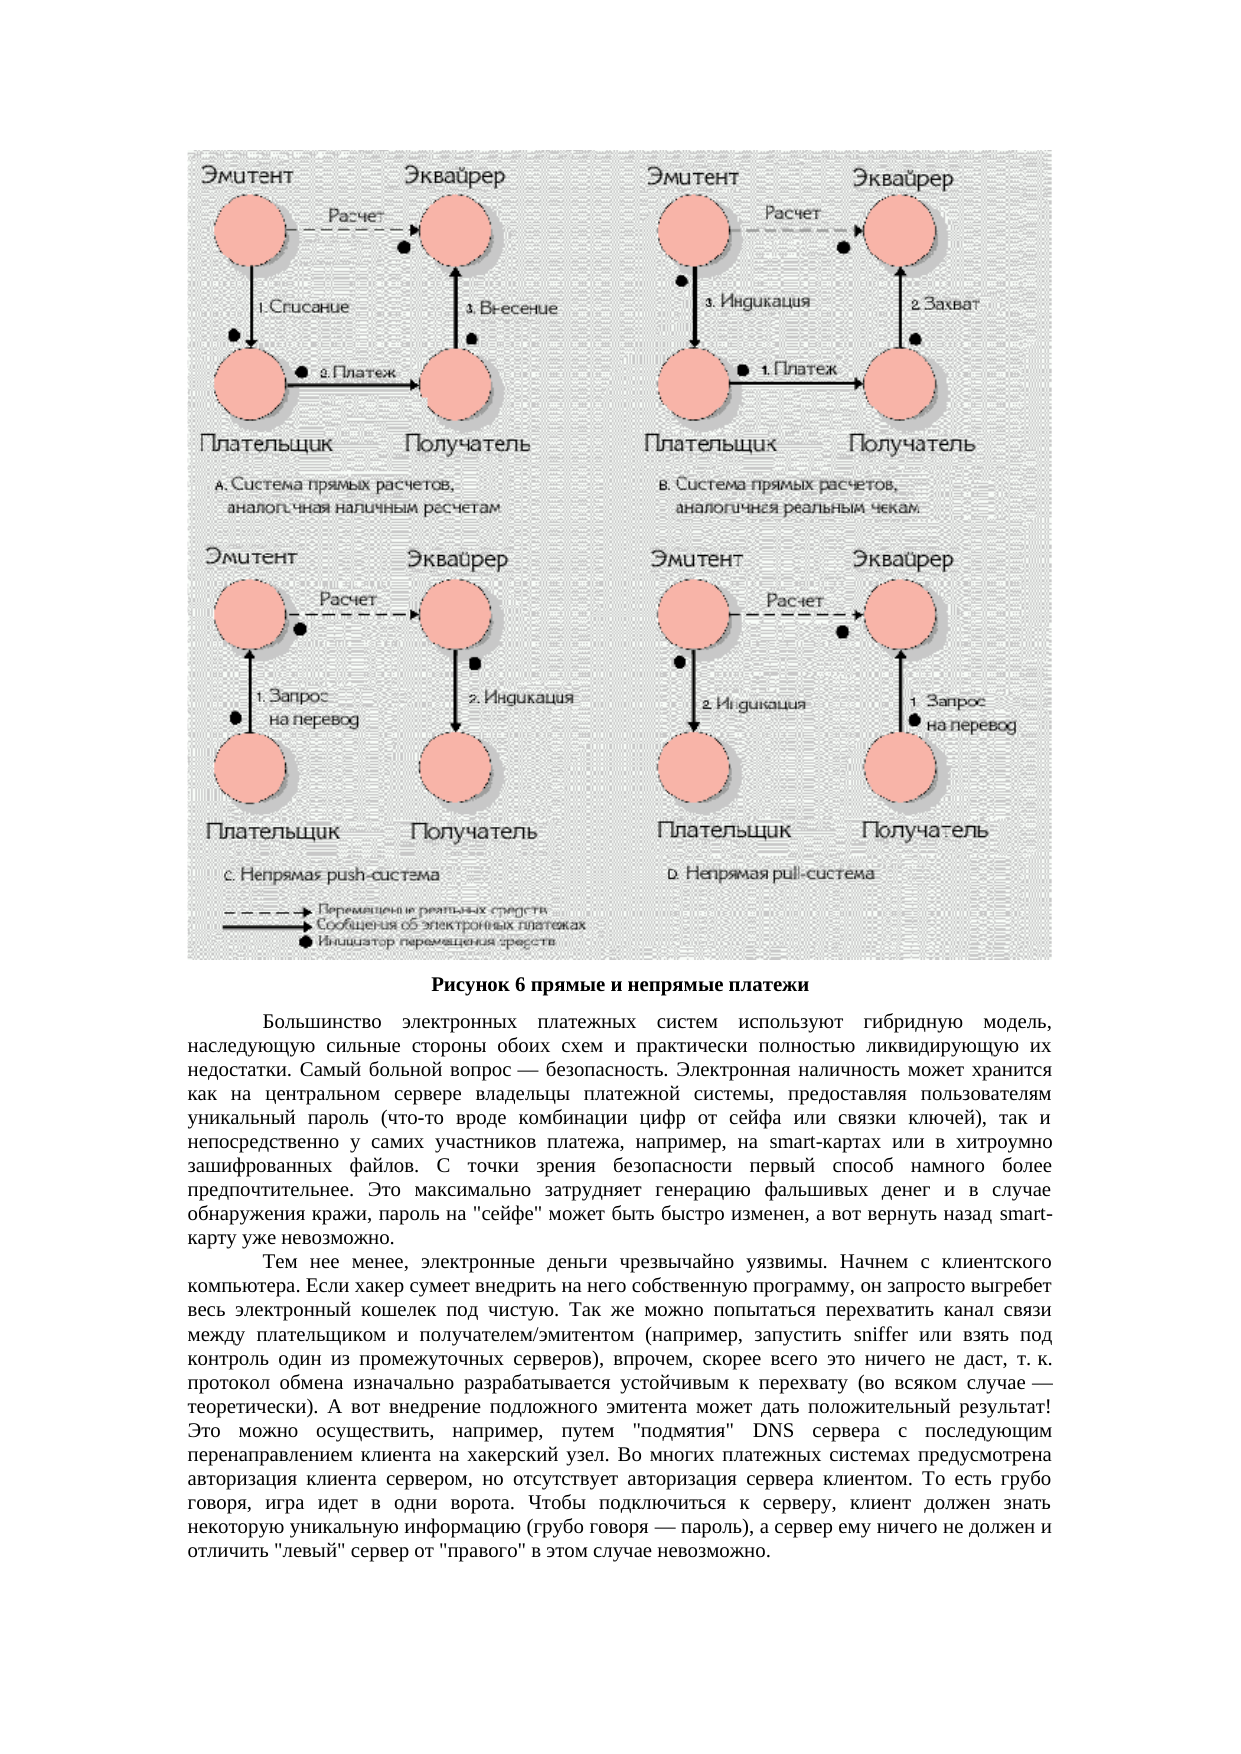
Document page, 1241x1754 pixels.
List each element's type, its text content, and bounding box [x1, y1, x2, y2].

text Рисунок 6 прямые и непрямые платежи [187, 972, 1053, 996]
picture [187, 150, 1052, 960]
text Тем нее менее, электронные деньги чрезвычайно уязвимы. Начнем с клиентского компьютера. Если хакер сумеет внедрить на него собственную программу, он запросто выгребет весь электронный кошелек под чистую. Так же можно попытаться перехватить канал связи между плательщиком и получателем/эмитентом (например, запустить sniffer или взять под контроль один из промежуточных серверов), впрочем, скорее всего это ничего не даст, т. к. протокол обмена изначально разрабатывается устойчивым к перехвату (во всяком случае — теоретически). А вот внедрение подложного эмитента может дать положительный результат! Это можно осуществить, например, путем "подмятия" DNS сервера с последующим перенаправлением клиента на хакерский узел. Во многих платежных системах предусмотрена авторизация клиента сервером, но отсутствует авторизация сервера клиентом. То есть грубо говоря, игра идет в одни ворота. Чтобы подключиться к серверу, клиент должен знать некоторую уникальную информацию (грубо говоря — пароль), а сервер ему ничего не должен и отличить "левый" сервер от "правого" в этом случае невозможно. [187, 1249, 1053, 1562]
text Большинство электронных платежных систем используют гибридную модель, наследующую сильные стороны обоих схем и практически полностью ликвидирующую их недостатки. Самый больной вопрос — безопасность. Электронная наличность может хранится как на центральном сервере владельцы платежной системы, предоставляя пользователям уникальный пароль (что-то вроде комбинации цифр от сейфа или связки ключей), так и непосредственно у самих участников платежа, например, на smart-картах или в хитроумно зашифрованных файлов. С точки зрения безопасности первый способ намного более предпочтительнее. Это максимально затрудняет генерацию фальшивых денег и в случае обнаружения кражи, пароль на "сейфе" может быть быстро изменен, а вот вернуть назад smart-карту уже невозможно. [187, 1009, 1053, 1249]
